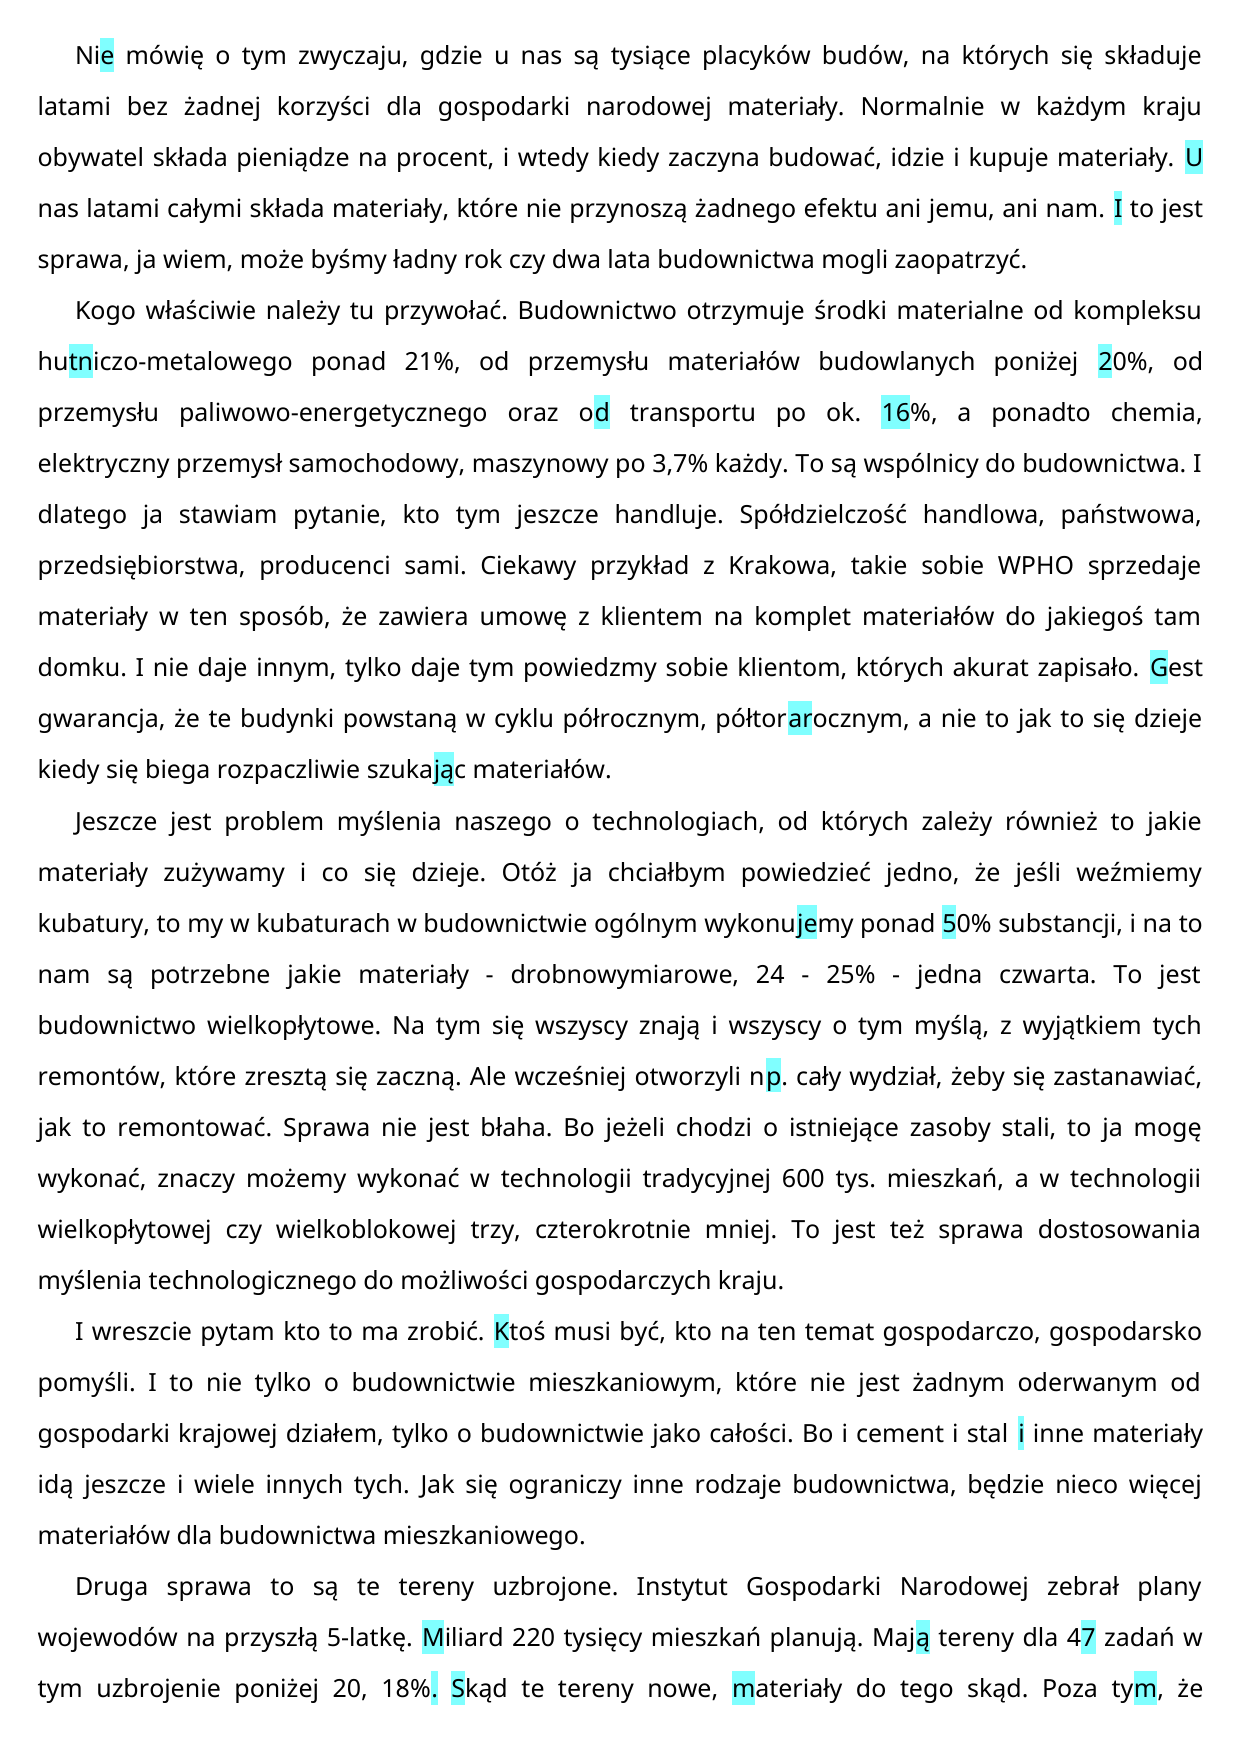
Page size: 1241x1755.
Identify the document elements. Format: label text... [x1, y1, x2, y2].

text Kogo właściwie należy tu przywołać. Budownictwo otrzymuje środki materialne od kompleksu hutniczo-metalowego ponad 21%, od przemysłu materiałów budowlanych poniżej 20%, od przemysłu paliwowo-energetycznego oraz od transportu po ok. 16%, a ponadto chemia, elektryczny przemysł samochodowy, maszynowy po 3,7% każdy. To są wspólnicy do budownictwa. I dlatego ja stawiam pytanie, kto tym jeszcze handluje. Spółdzielczość handlowa, państwowa, przedsiębiorstwa, producenci sami. Ciekawy przykład z Krakowa, takie sobie WPHO sprzedaje materiały w ten sposób, że zawiera umowę z klientem na komplet materiałów do jakiegoś tam domku. I nie daje innym, tylko daje tym powiedzmy sobie klientom, których akurat zapisało. Gest gwarancja, że te budynki powstaną w cyklu półrocznym, półtorarocznym, a nie to jak to się dzieje kiedy się biega rozpaczliwie szukając materiałów. [37, 293, 1203, 786]
text Jeszcze jest problem myślenia naszego o technologiach, od których zależy również to jakie materiały zużywamy i co się dzieje. Otóż ja chciałbym powiedzieć jedno, że jeśli weźmiemy kubatury, to my w kubaturach w budownictwie ogólnym wykonujemy ponad 50% substancji, i na to nam są potrzebne jakie materiały - drobnowymiarowe, 24 - 25% - jedna czwarta. To jest budownictwo wielkopłytowe. Na tym się wszyscy znają i wszyscy o tym myślą, z wyjątkiem tych remontów, które zresztą się zaczną. Ale wcześniej otworzyli np. cały wydział, żeby się zastanawiać, jak to remontować. Sprawa nie jest błaha. Bo jeżeli chodzi o istniejące zasoby stali, to ja mogę wykonać, znaczy możemy wykonać w technologii tradycyjnej 600 tys. mieszkań, a w technologii wielkopłytowej czy wielkoblokowej trzy, czterokrotnie mniej. To jest też sprawa dostosowania myślenia technologicznego do możliwości gospodarczych kraju. [37, 803, 1203, 1297]
text Druga sprawa to są te tereny uzbrojone. Instytut Gospodarki Narodowej zebrał plany wojewodów na przyszłą 5-latkę. Miliard 220 tysięcy mieszkań planują. Mają tereny dla 47 zadań w tym uzbrojenie poniżej 20, 18%. Skąd te tereny nowe, materiały do tego skąd. Poza tym, że [37, 1569, 1203, 1705]
text Nie mówię o tym zwyczaju, gdzie u nas są tysiące placyków budów, na których się składuje latami bez żadnej korzyści dla gospodarki narodowej materiały. Normalnie w każdym kraju obywatel składa pieniądze na procent, i wtedy kiedy zaczyna budować, idzie i kupuje materiały. U nas latami całymi składa materiały, które nie przynoszą żadnego efektu ani jemu, ani nam. I to jest sprawa, ja wiem, może byśmy ładny rok czy dwa lata budownictwa mogli zaopatrzyć. [37, 37, 1203, 276]
text I wreszcie pytam kto to ma zrobić. Ktoś musi być, kto na ten temat gospodarczo, gospodarsko pomyśli. I to nie tylko o budownictwie mieszkaniowym, które nie jest żadnym oderwanym od gospodarki krajowej działem, tylko o budownictwie jako całości. Bo i cement i stal i inne materiały idą jeszcze i wiele innych tych. Jak się ograniczy inne rodzaje budownictwa, będzie nieco więcej materiałów dla budownictwa mieszkaniowego. [37, 1313, 1203, 1552]
